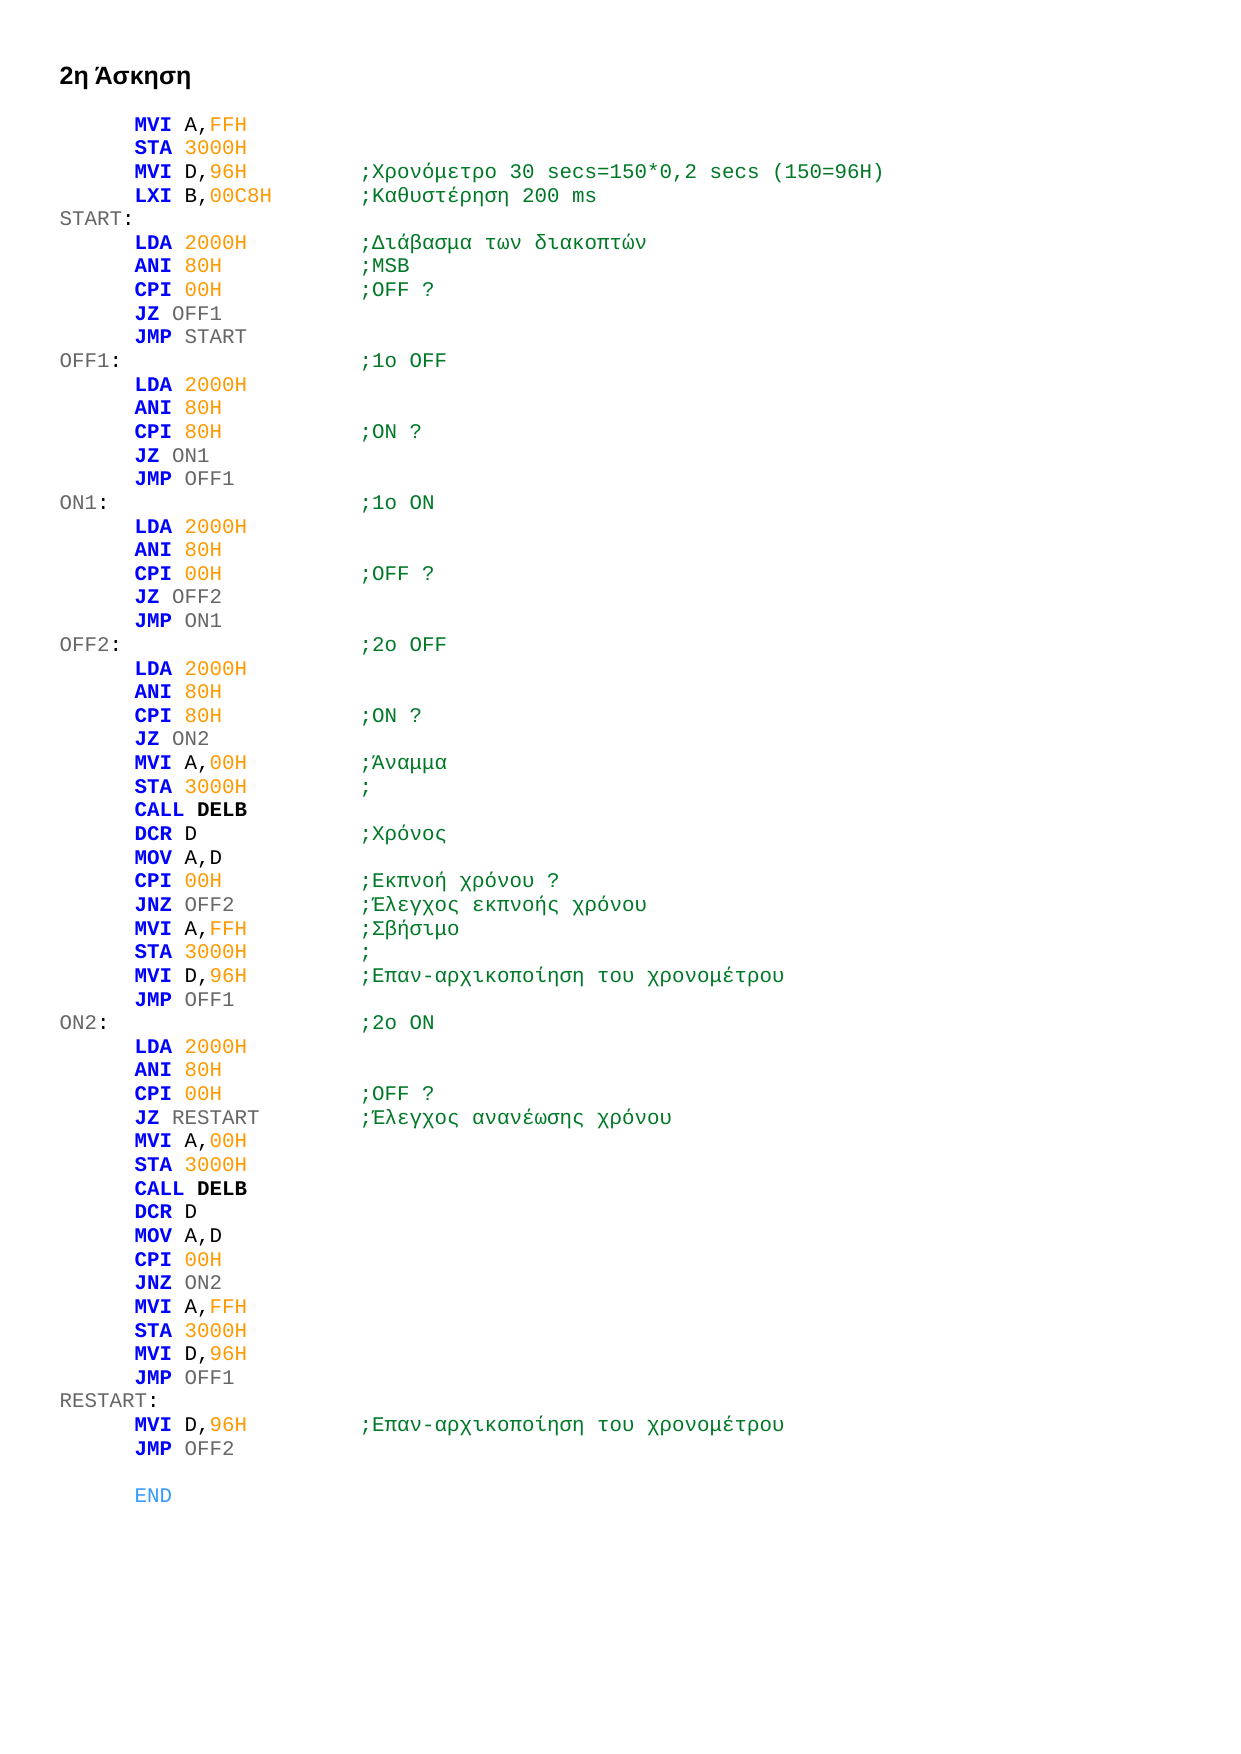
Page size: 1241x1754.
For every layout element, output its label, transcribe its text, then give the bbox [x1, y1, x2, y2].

text ANI 80H ;MSB [59, 256, 1181, 279]
text OFF1: ;1ο OFF [59, 350, 1181, 374]
text MVI D,96H ;Επαν-αρχικοποίηση του χρονομέτρου [59, 1414, 1181, 1438]
text JZ ON1 [59, 445, 1181, 468]
text MVI D,96H ;Επαν-αρχικοποίηση του χρονομέτρου [59, 965, 1181, 988]
text MVI A,00H ;Άναμμα [59, 752, 1181, 776]
text JMP START [59, 326, 1181, 350]
text LDA 2000H ;Διάβασμα των διακοπτών [59, 232, 1181, 256]
text 2η Άσκηση [59, 61, 1181, 90]
text LDA 2000H [59, 657, 1181, 681]
text MVI A,FFH [59, 1296, 1181, 1319]
text MOV A,D [59, 1225, 1181, 1249]
text JZ OFF1 [59, 303, 1181, 326]
text CPI 00H [59, 1249, 1181, 1272]
text CPI 80H ;ON ? [59, 421, 1181, 445]
text MOV A,D [59, 847, 1181, 870]
text CALL DELB [59, 799, 1181, 823]
text CPI 00H ;Εκπνοή χρόνου ? [59, 870, 1181, 894]
text STA 3000H [59, 1154, 1181, 1178]
text STA 3000H ; [59, 776, 1181, 799]
text JZ ON2 [59, 728, 1181, 752]
text CPI 00H ;OFF ? [59, 279, 1181, 303]
text MVI D,96H [59, 1343, 1181, 1367]
text MVI D,96H ;Χρονόμετρο 30 secs=150*0,2 secs (150=96H) [59, 161, 1181, 184]
text DCR D ;Χρόνος [59, 823, 1181, 847]
text ANI 80H [59, 1059, 1181, 1083]
text DCR D [59, 1201, 1181, 1225]
text LXI B,00C8H ;Καθυστέρηση 200 ms [59, 184, 1181, 208]
text ANI 80H [59, 681, 1181, 705]
text JMP OFF2 [59, 1438, 1181, 1461]
text JMP OFF1 [59, 988, 1181, 1012]
text LDA 2000H [59, 1036, 1181, 1059]
text ANI 80H [59, 397, 1181, 421]
text STA 3000H ; [59, 941, 1181, 965]
text JMP ON1 [59, 610, 1181, 634]
text STA 3000H [59, 137, 1181, 161]
text CPI 00H ;OFF ? [59, 563, 1181, 587]
text ANI 80H [59, 539, 1181, 563]
text JZ OFF2 [59, 587, 1181, 610]
text OFF2: ;2ο OFF [59, 634, 1181, 657]
text JNZ ON2 [59, 1272, 1181, 1296]
text CPI 80H ;ON ? [59, 705, 1181, 728]
text END [59, 1485, 1181, 1509]
text STA 3000H [59, 1319, 1181, 1343]
text RESTART: [59, 1391, 1181, 1414]
text START: [59, 208, 1181, 232]
text MVI A,FFH [59, 114, 1181, 137]
text LDA 2000H [59, 516, 1181, 539]
text MVI A,00H [59, 1130, 1181, 1154]
text MVI A,FFH ;Σβήσιμο [59, 918, 1181, 941]
text JNZ OFF2 ;Έλεγχος εκπνοής χρόνου [59, 894, 1181, 918]
text LDA 2000H [59, 374, 1181, 397]
text ON1: ;1ο ON [59, 492, 1181, 516]
text CPI 00H ;OFF ? [59, 1083, 1181, 1107]
text ON2: ;2ο ON [59, 1012, 1181, 1036]
text JMP OFF1 [59, 1367, 1181, 1391]
text JMP OFF1 [59, 468, 1181, 492]
text CALL DELB [59, 1178, 1181, 1201]
text JZ RESTART ;Έλεγχος ανανέωσης χρόνου [59, 1107, 1181, 1130]
